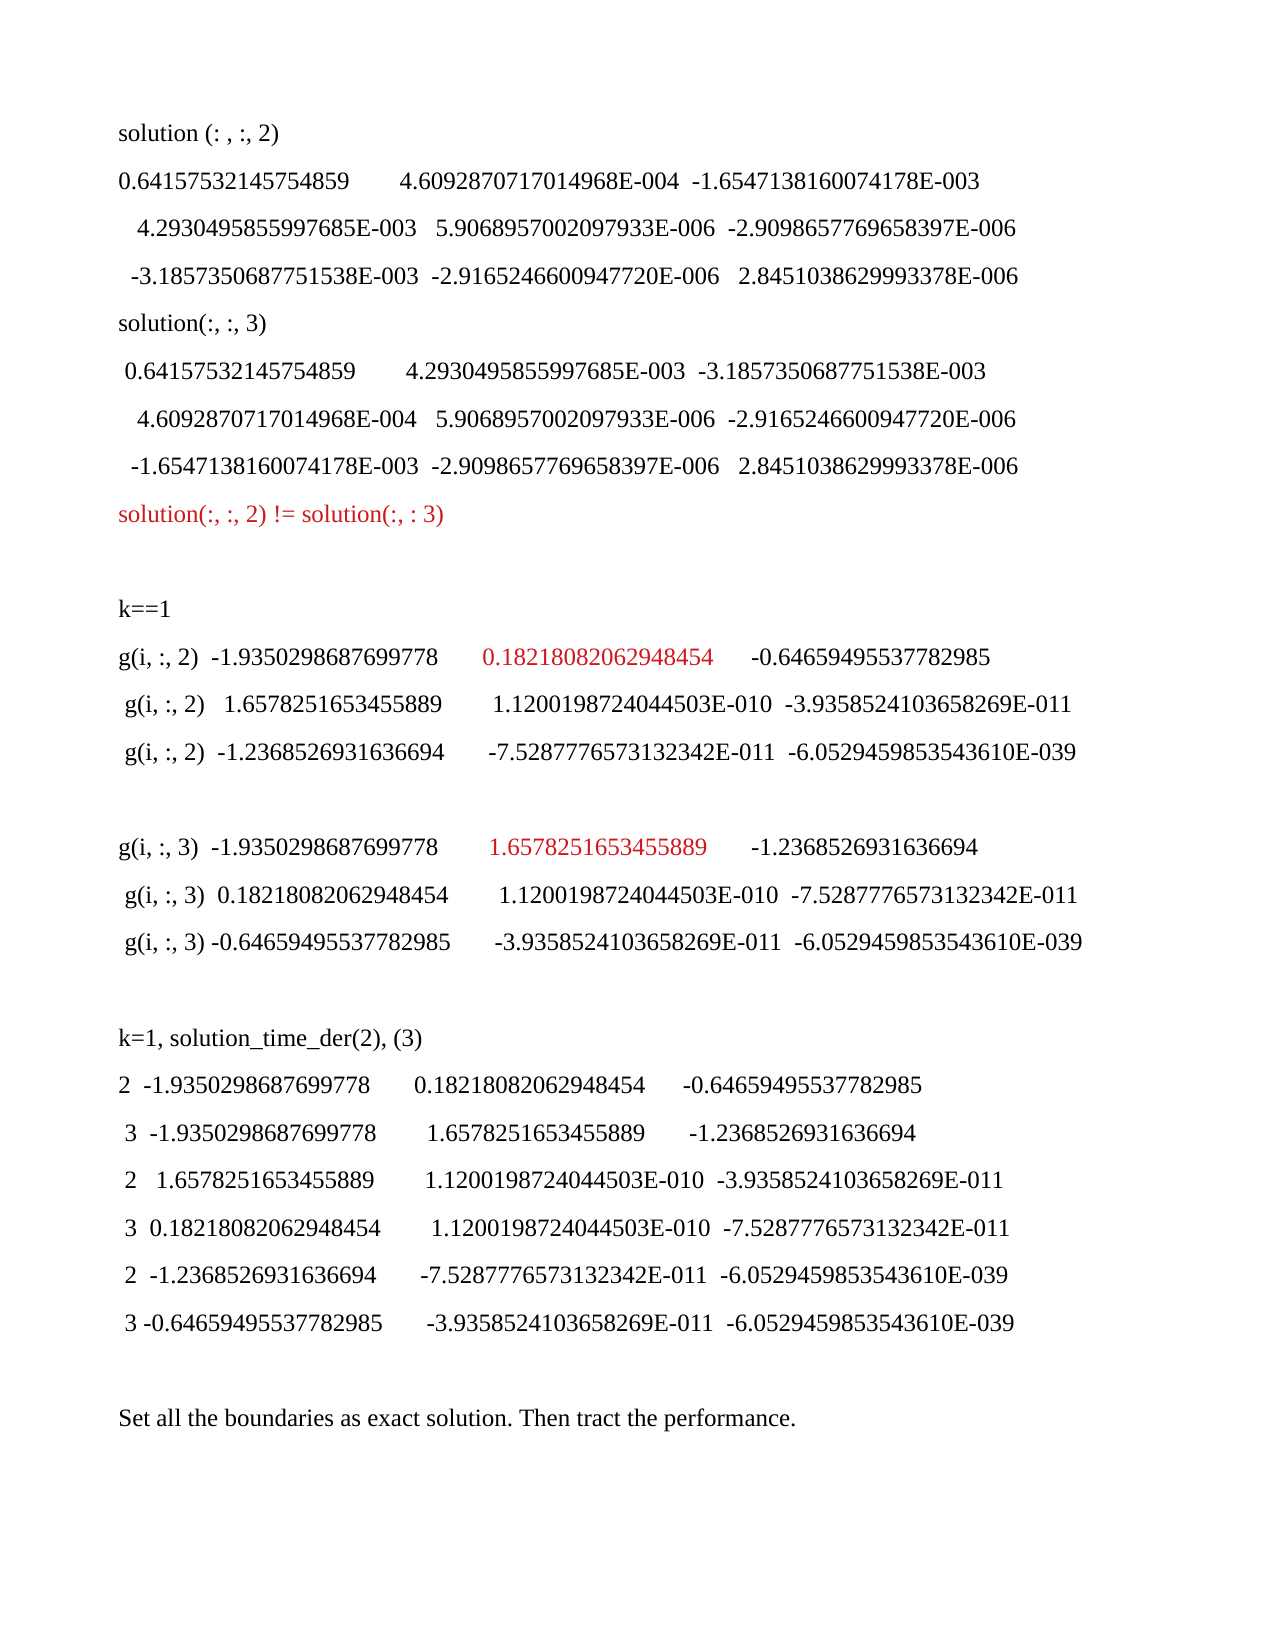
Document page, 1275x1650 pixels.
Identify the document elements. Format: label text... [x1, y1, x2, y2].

text 4.6092870717014968E-004 5.9068957002097933E-006 -2.9165246600947720E-006 [118, 404, 1157, 432]
text g(i, :, 2) 1.6578251653455889 1.1200198724044503E-010 -3.9358524103658269E-011 [118, 689, 1157, 718]
text k==1 [118, 594, 1157, 623]
text solution(:, :, 3) [118, 308, 1157, 337]
text solution (: , :, 2) [118, 118, 1157, 147]
text 2 -1.2368526931636694 -7.5287776573132342E-011 -6.0529459853543610E-039 [118, 1261, 1157, 1289]
text Set all the boundaries as exact solution. Then tract the performance. [118, 1403, 1157, 1432]
text -1.6547138160074178E-003 -2.9098657769658397E-006 2.8451038629993378E-006 [118, 451, 1157, 480]
text 3 -1.9350298687699778 1.6578251653455889 -1.2368526931636694 [118, 1118, 1157, 1147]
text 3 0.18218082062948454 1.1200198724044503E-010 -7.5287776573132342E-011 [118, 1213, 1157, 1242]
text -3.1857350687751538E-003 -2.9165246600947720E-006 2.8451038629993378E-006 [118, 261, 1157, 290]
text g(i, :, 3) 0.18218082062948454 1.1200198724044503E-010 -7.5287776573132342E-011 [118, 880, 1157, 908]
text 0.64157532145754859 4.2930495855997685E-003 -3.1857350687751538E-003 [118, 356, 1157, 385]
text g(i, :, 2) -1.2368526931636694 -7.5287776573132342E-011 -6.0529459853543610E-039 [118, 737, 1157, 766]
text 2 -1.9350298687699778 0.18218082062948454 -0.64659495537782985 [118, 1070, 1157, 1099]
text k=1, solution_time_der(2), (3) [118, 1023, 1157, 1051]
text solution(:, :, 2) != solution(:, : 3) [118, 499, 1157, 528]
text 2 1.6578251653455889 1.1200198724044503E-010 -3.9358524103658269E-011 [118, 1165, 1157, 1194]
text 4.2930495855997685E-003 5.9068957002097933E-006 -2.9098657769658397E-006 [118, 213, 1157, 242]
text g(i, :, 2) -1.9350298687699778 0.18218082062948454 -0.64659495537782985 [118, 642, 1157, 671]
text g(i, :, 3) -0.64659495537782985 -3.9358524103658269E-011 -6.0529459853543610E-039 [118, 927, 1157, 956]
text g(i, :, 3) -1.9350298687699778 1.6578251653455889 -1.2368526931636694 [118, 832, 1157, 861]
text 3 -0.64659495537782985 -3.9358524103658269E-011 -6.0529459853543610E-039 [118, 1308, 1157, 1337]
text 0.64157532145754859 4.6092870717014968E-004 -1.6547138160074178E-003 [118, 166, 1157, 194]
